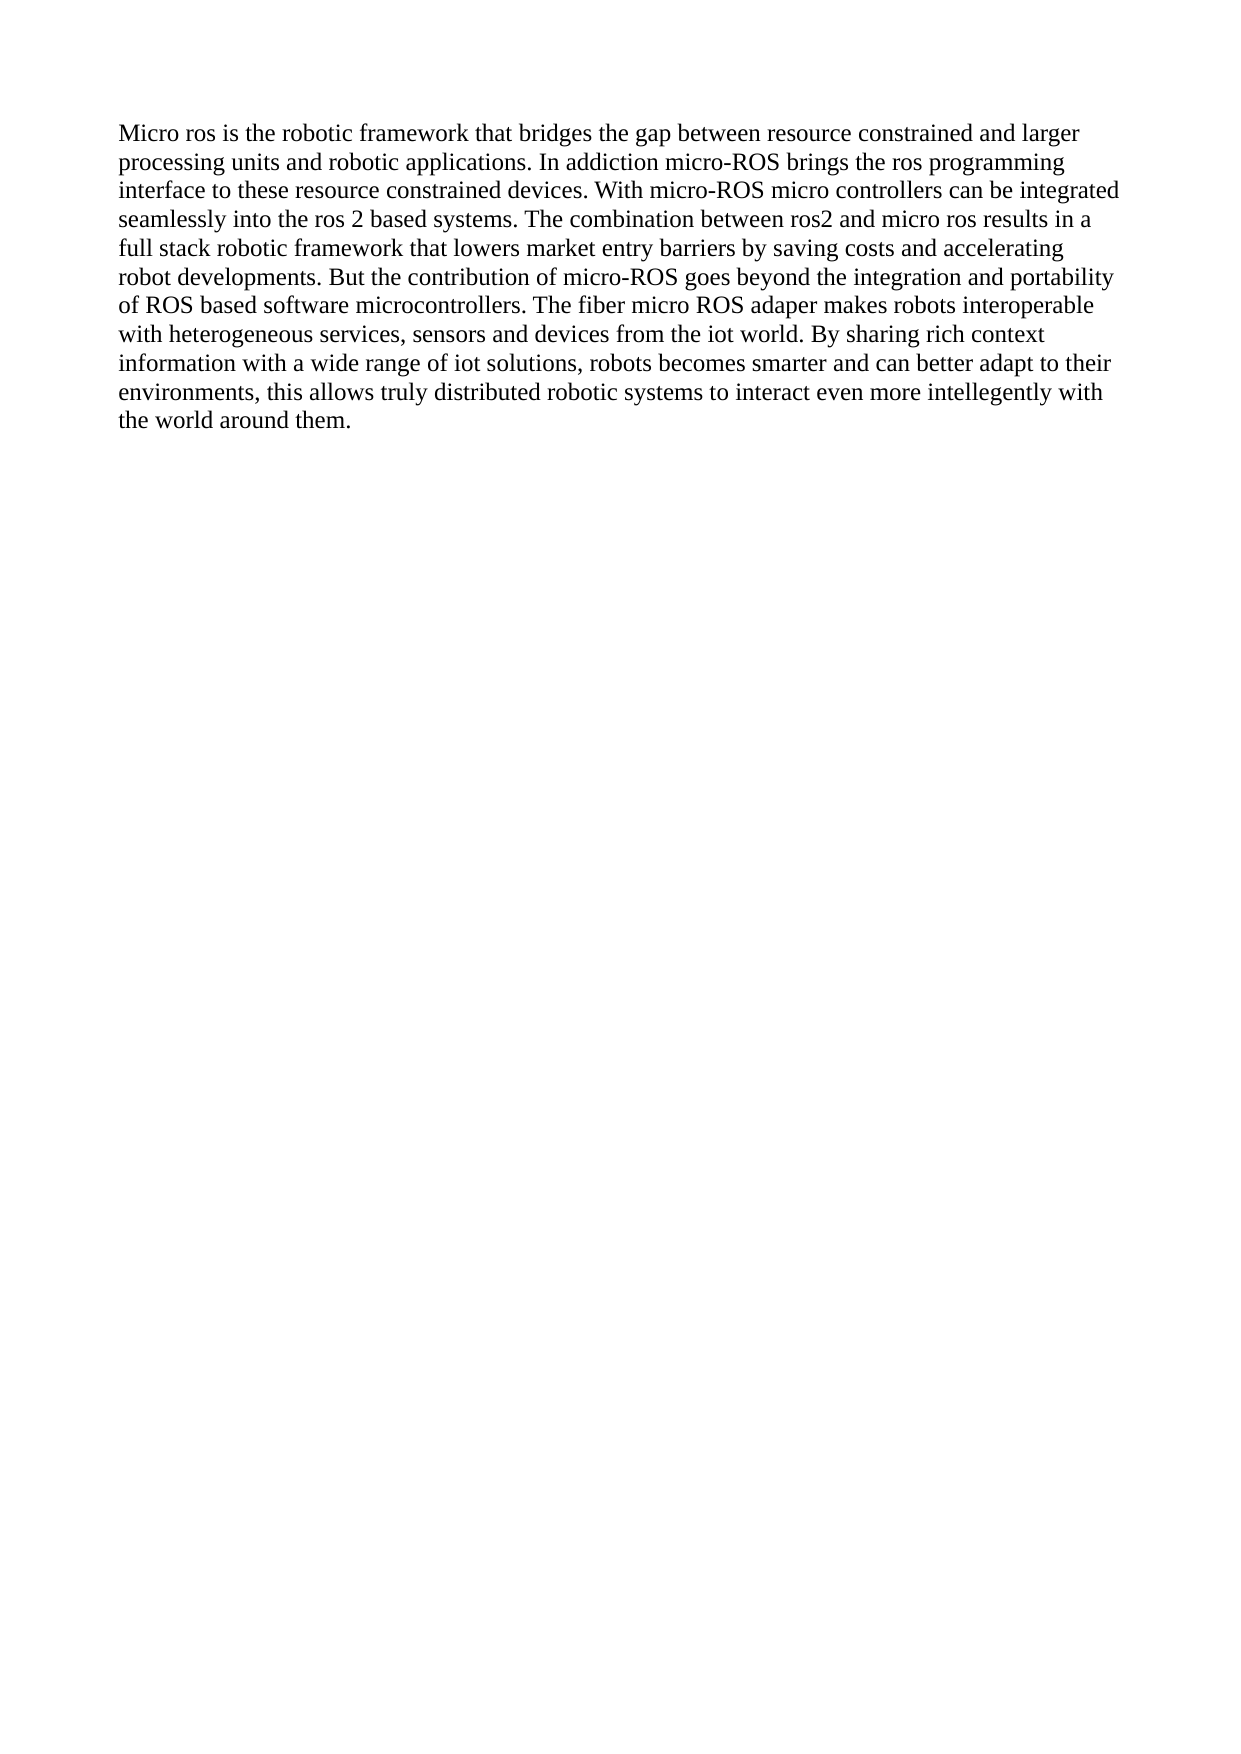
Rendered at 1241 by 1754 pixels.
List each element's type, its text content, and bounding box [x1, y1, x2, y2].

text Micro ros is the robotic framework that bridges the gap between resource constrained and larger processing units and robotic applications. In addiction micro-ROS brings the ros programming interface to these resource constrained devices. With micro-ROS micro controllers can be integrated seamlessly into the ros 2 based systems. The combination between ros2 and micro ros results in a full stack robotic framework that lowers market entry barriers by saving costs and accelerating robot developments. But the contribution of micro-ROS goes beyond the integration and portability of ROS based software microcontrollers. The fiber micro ROS adaper makes robots interoperable with heterogeneous services, sensors and devices from the iot world. By sharing rich context information with a wide range of iot solutions, robots becomes smarter and can better adapt to their environments, this allows truly distributed robotic systems to interact even more intellegently with the world around them. [118, 118, 1122, 434]
